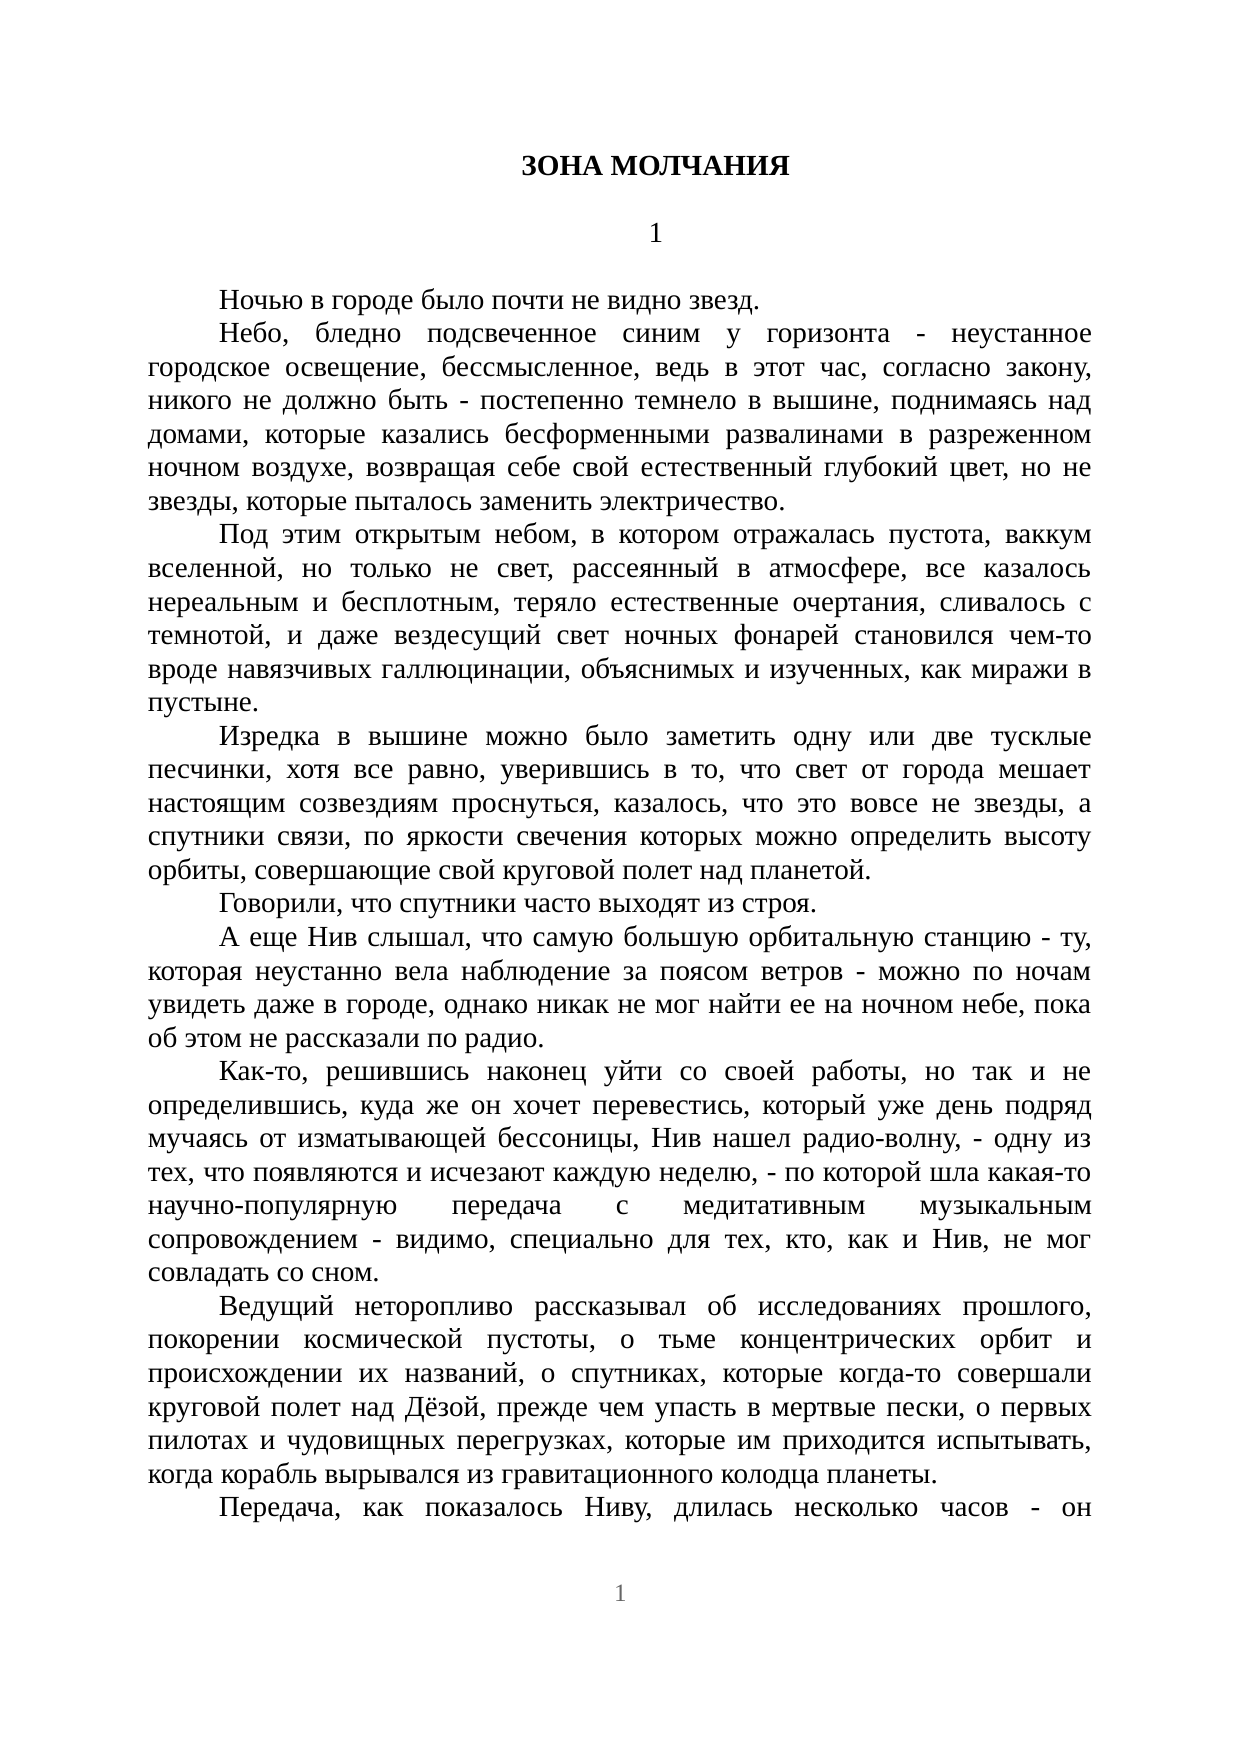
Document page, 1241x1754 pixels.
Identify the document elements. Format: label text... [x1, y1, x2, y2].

text 1 [148, 215, 1093, 248]
text Говорили, что спутники часто выходят из строя. [148, 886, 1093, 919]
text Как-то, решившись наконец уйти со своей работы, но так и не определившись, куда же он хочет перевестись, который уже день подряд мучаясь от изматывающей бессоницы, Нив нашел радио-волну, - одну из тех, что появляются и исчезают каждую неделю, - по которой шла какая-то научно-популярную передача с медитативным музыкальным сопровождением - видимо, специально для тех, кто, как и Нив, не мог совладать со сном. [148, 1053, 1093, 1288]
text Под этим открытым небом, в котором отражалась пустота, ваккум вселенной, но только не свет, рассеянный в атмосфере, все казалось нереальным и бесплотным, теряло естественные очертания, сливалось с темнотой, и даже вездесущий свет ночных фонарей становился чем-то вроде навязчивых галлюцинации, объяснимых и изученных, как миражи в пустыне. [148, 517, 1093, 718]
text ЗОНА МОЛЧАНИЯ [148, 148, 1093, 181]
text Передача, как показалось Ниву, длилась несколько часов - он [148, 1489, 1093, 1523]
text Небо, бледно подсвеченное синим у горизонта - неустанное городское освещение, бессмысленное, ведь в этот час, согласно закону, никого не должно быть - постепенно темнело в вышине, поднимаясь над домами, которые казались бесформенными развалинами в разреженном ночном воздухе, возвращая себе свой естественный глубокий цвет, но не звезды, которые пыталось заменить электричество. [148, 315, 1093, 517]
text А еще Нив слышал, что самую большую орбитальную станцию - ту, которая неустанно вела наблюдение за поясом ветров - можно по ночам увидеть даже в городе, однако никак не мог найти ее на ночном небе, пока об этом не рассказали по радио. [148, 919, 1093, 1053]
text Изредка в вышине можно было заметить одну или две тусклые песчинки, хотя все равно, уверившись в то, что свет от города мешает настоящим созвездиям проснуться, казалось, что это вовсе не звезды, а спутники связи, по яркости свечения которых можно определить высоту орбиты, совершающие свой круговой полет над планетой. [148, 718, 1093, 886]
text Ночью в городе было почти не видно звезд. [148, 282, 1093, 315]
text Ведущий неторопливо рассказывал об исследованиях прошлого, покорении космической пустоты, о тьме концентрических орбит и происхождении их названий, о спутниках, которые когда-то совершали круговой полет над Дёзой, прежде чем упасть в мертвые пески, о первых пилотах и чудовищных перегрузках, которые им приходится испытывать, когда корабль вырывался из гравитационного колодца планеты. [148, 1288, 1093, 1489]
